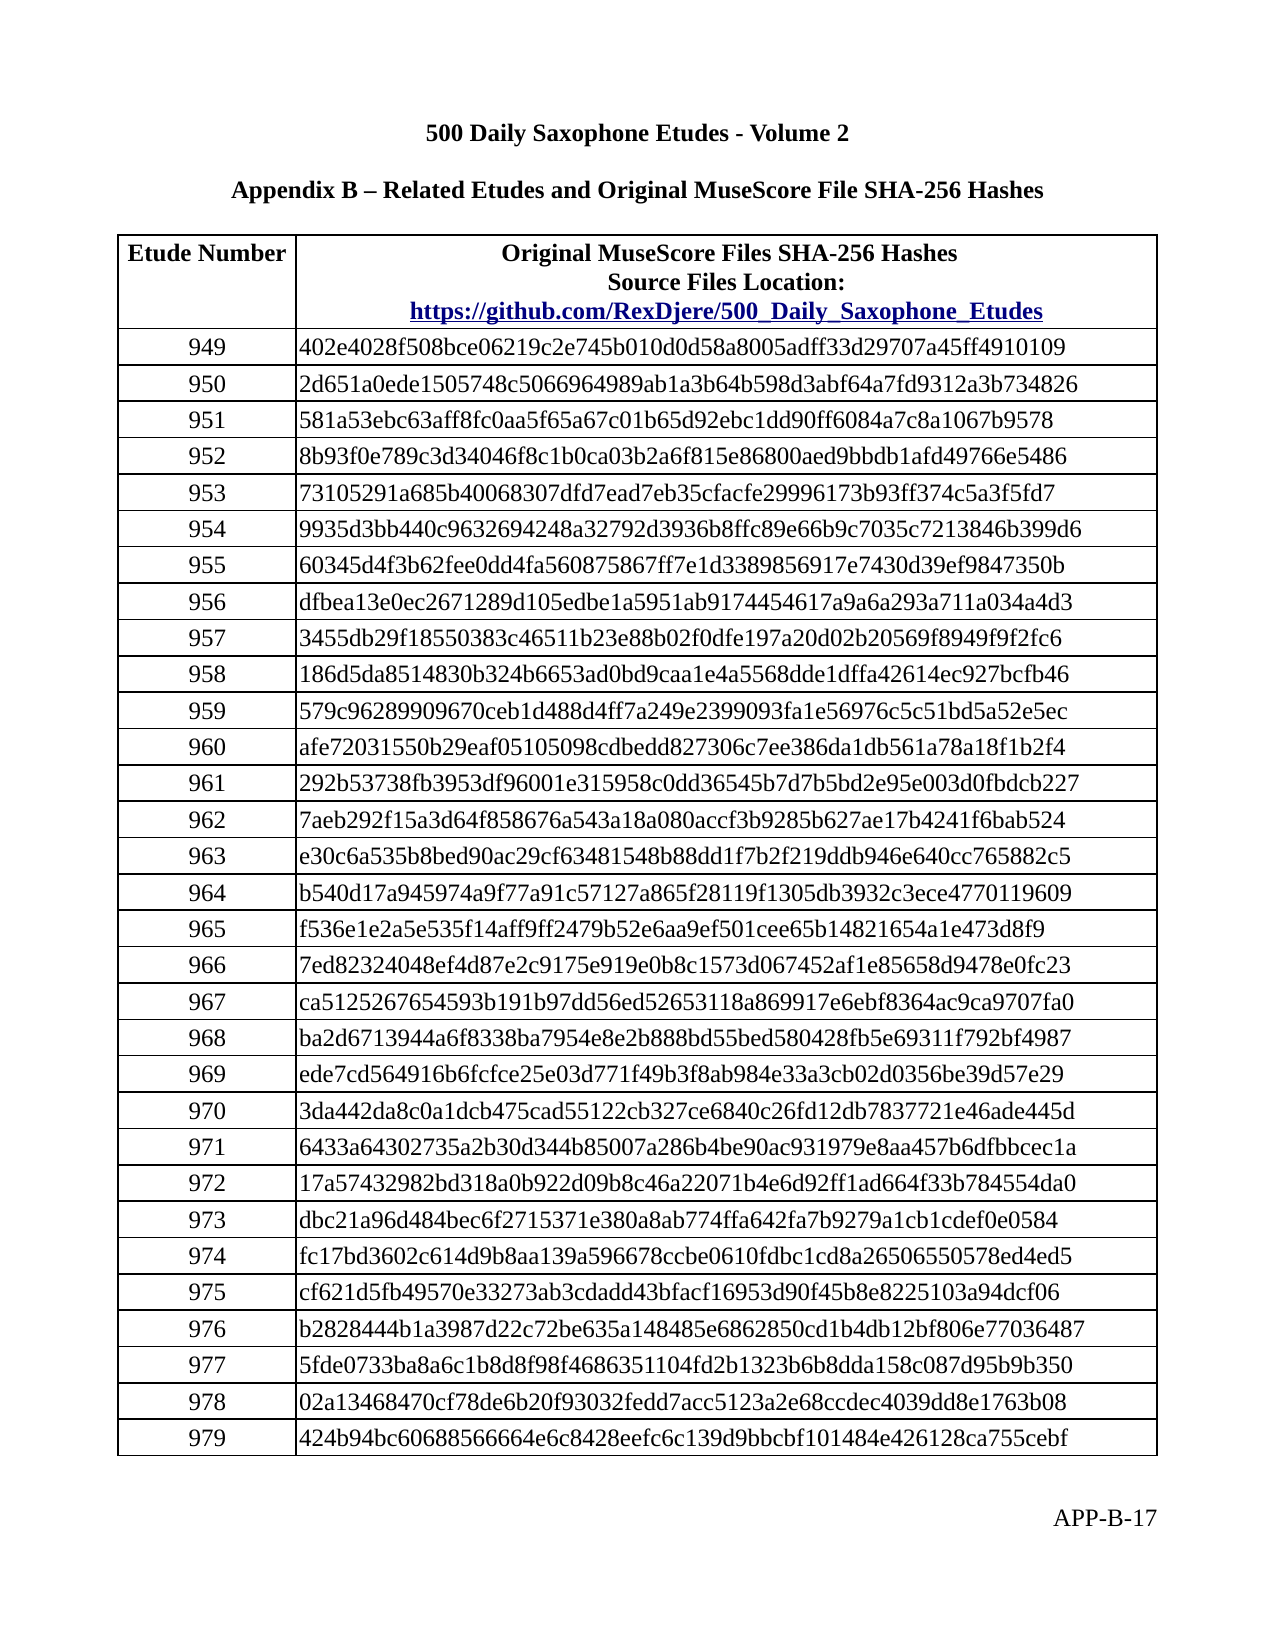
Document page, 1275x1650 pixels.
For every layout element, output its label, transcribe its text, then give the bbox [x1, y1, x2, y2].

table_cell 955 [119, 547, 295, 582]
table_cell 949 [119, 329, 295, 364]
table_cell 967 [119, 984, 295, 1018]
table_cell 581a53ebc63aff8fc0aa5f65a67c01b65d92ebc1dd90ff6084a7c8a1067b9578 [297, 402, 1156, 437]
table_cell 73105291a685b40068307dfd7ead7eb35cfacfe29996173b93ff374c5a3f5fd7 [297, 475, 1156, 509]
table_cell 950 [119, 366, 295, 400]
table_cell 3da442da8c0a1dcb475cad55122cb327ce6840c26fd12db7837721e46ade445d [297, 1093, 1156, 1127]
table_cell 972 [119, 1166, 295, 1200]
table_cell 186d5da8514830b324b6653ad0bd9caa1e4a5568dde1dffa42614ec927bcfb46 [297, 657, 1156, 691]
table_cell 956 [119, 584, 295, 618]
table_cell 8b93f0e789c3d34046f8c1b0ca03b2a6f815e86800aed9bbdb1afd49766e5486 [297, 438, 1156, 473]
table_cell cf621d5fb49570e33273ab3cdadd43bfacf16953d90f45b8e8225103a94dcf06 [297, 1275, 1156, 1309]
table_cell 3455db29f18550383c46511b23e88b02f0dfe197a20d02b20569f8949f9f2fc6 [297, 620, 1156, 655]
table_cell 02a13468470cf78de6b20f93032fedd7acc5123a2e68ccdec4039dd8e1763b08 [297, 1384, 1156, 1418]
table_cell e30c6a535b8bed90ac29cf63481548b88dd1f7b2f219ddb946e640cc765882c5 [297, 838, 1156, 873]
table_cell 60345d4f3b62fee0dd4fa560875867ff7e1d3389856917e7430d39ef9847350b [297, 547, 1156, 582]
table_cell 970 [119, 1093, 295, 1127]
table_cell 7aeb292f15a3d64f858676a543a18a080accf3b9285b627ae17b4241f6bab524 [297, 802, 1156, 837]
table_cell 953 [119, 475, 295, 509]
table_cell 957 [119, 620, 295, 655]
table_cell dfbea13e0ec2671289d105edbe1a5951ab9174454617a9a6a293a711a034a4d3 [297, 584, 1156, 618]
table_cell dbc21a96d484bec6f2715371e380a8ab774ffa642fa7b9279a1cb1cdef0e0584 [297, 1202, 1156, 1237]
table_cell 960 [119, 729, 295, 764]
table_cell 965 [119, 911, 295, 946]
table_cell 402e4028f508bce06219c2e745b010d0d58a8005adff33d29707a45ff4910109 [297, 329, 1156, 364]
table_cell b2828444b1a3987d22c72be635a148485e6862850cd1b4db12bf806e77036487 [297, 1311, 1156, 1346]
table_cell 579c96289909670ceb1d488d4ff7a249e2399093fa1e56976c5c51bd5a52e5ec [297, 693, 1156, 728]
table_cell 964 [119, 875, 295, 909]
table_cell 963 [119, 838, 295, 873]
table_cell 959 [119, 693, 295, 728]
table_cell ede7cd564916b6fcfce25e03d771f49b3f8ab984e33a3cb02d0356be39d57e29 [297, 1056, 1156, 1091]
table_cell 968 [119, 1020, 295, 1055]
table_cell 958 [119, 657, 295, 691]
table_cell 424b94bc60688566664e6c8428eefc6c139d9bbcbf101484e426128ca755cebf [297, 1420, 1156, 1455]
table_cell 7ed82324048ef4d87e2c9175e919e0b8c1573d067452af1e85658d9478e0fc23 [297, 947, 1156, 982]
table_header Original MuseScore Files SHA-256 Hashes Source Files Location: https://github.com/RexDjere/500_Daily_Saxophone_Etudes [297, 236, 1156, 328]
table_cell 954 [119, 511, 295, 546]
table_cell 976 [119, 1311, 295, 1346]
table_cell ca5125267654593b191b97dd56ed52653118a869917e6ebf8364ac9ca9707fa0 [297, 984, 1156, 1018]
table_cell 17a57432982bd318a0b922d09b8c46a22071b4e6d92ff1ad664f33b784554da0 [297, 1166, 1156, 1200]
table_cell 9935d3bb440c9632694248a32792d3936b8ffc89e66b9c7035c7213846b399d6 [297, 511, 1156, 546]
table_cell afe72031550b29eaf05105098cdbedd827306c7ee386da1db561a78a18f1b2f4 [297, 729, 1156, 764]
table_cell 951 [119, 402, 295, 437]
table_cell 962 [119, 802, 295, 837]
table_header Etude Number [119, 236, 295, 328]
table_cell 966 [119, 947, 295, 982]
table_cell 292b53738fb3953df96001e315958c0dd36545b7d7b5bd2e95e003d0fbdcb227 [297, 766, 1156, 800]
table_cell 2d651a0ede1505748c5066964989ab1a3b64b598d3abf64a7fd9312a3b734826 [297, 366, 1156, 400]
table_cell 969 [119, 1056, 295, 1091]
table_cell 973 [119, 1202, 295, 1237]
table_cell 977 [119, 1347, 295, 1382]
table_cell f536e1e2a5e535f14aff9ff2479b52e6aa9ef501cee65b14821654a1e473d8f9 [297, 911, 1156, 946]
table_cell 979 [119, 1420, 295, 1455]
table_cell b540d17a945974a9f77a91c57127a865f28119f1305db3932c3ece4770119609 [297, 875, 1156, 909]
table_cell 5fde0733ba8a6c1b8d8f98f4686351104fd2b1323b6b8dda158c087d95b9b350 [297, 1347, 1156, 1382]
table_cell 961 [119, 766, 295, 800]
table_cell ba2d6713944a6f8338ba7954e8e2b888bd55bed580428fb5e69311f792bf4987 [297, 1020, 1156, 1055]
table_cell 978 [119, 1384, 295, 1418]
table_cell 974 [119, 1238, 295, 1273]
table_cell 952 [119, 438, 295, 473]
table_cell 971 [119, 1129, 295, 1164]
table_cell 6433a64302735a2b30d344b85007a286b4be90ac931979e8aa457b6dfbbcec1a [297, 1129, 1156, 1164]
table_cell fc17bd3602c614d9b8aa139a596678ccbe0610fdbc1cd8a26506550578ed4ed5 [297, 1238, 1156, 1273]
table_cell 975 [119, 1275, 295, 1309]
